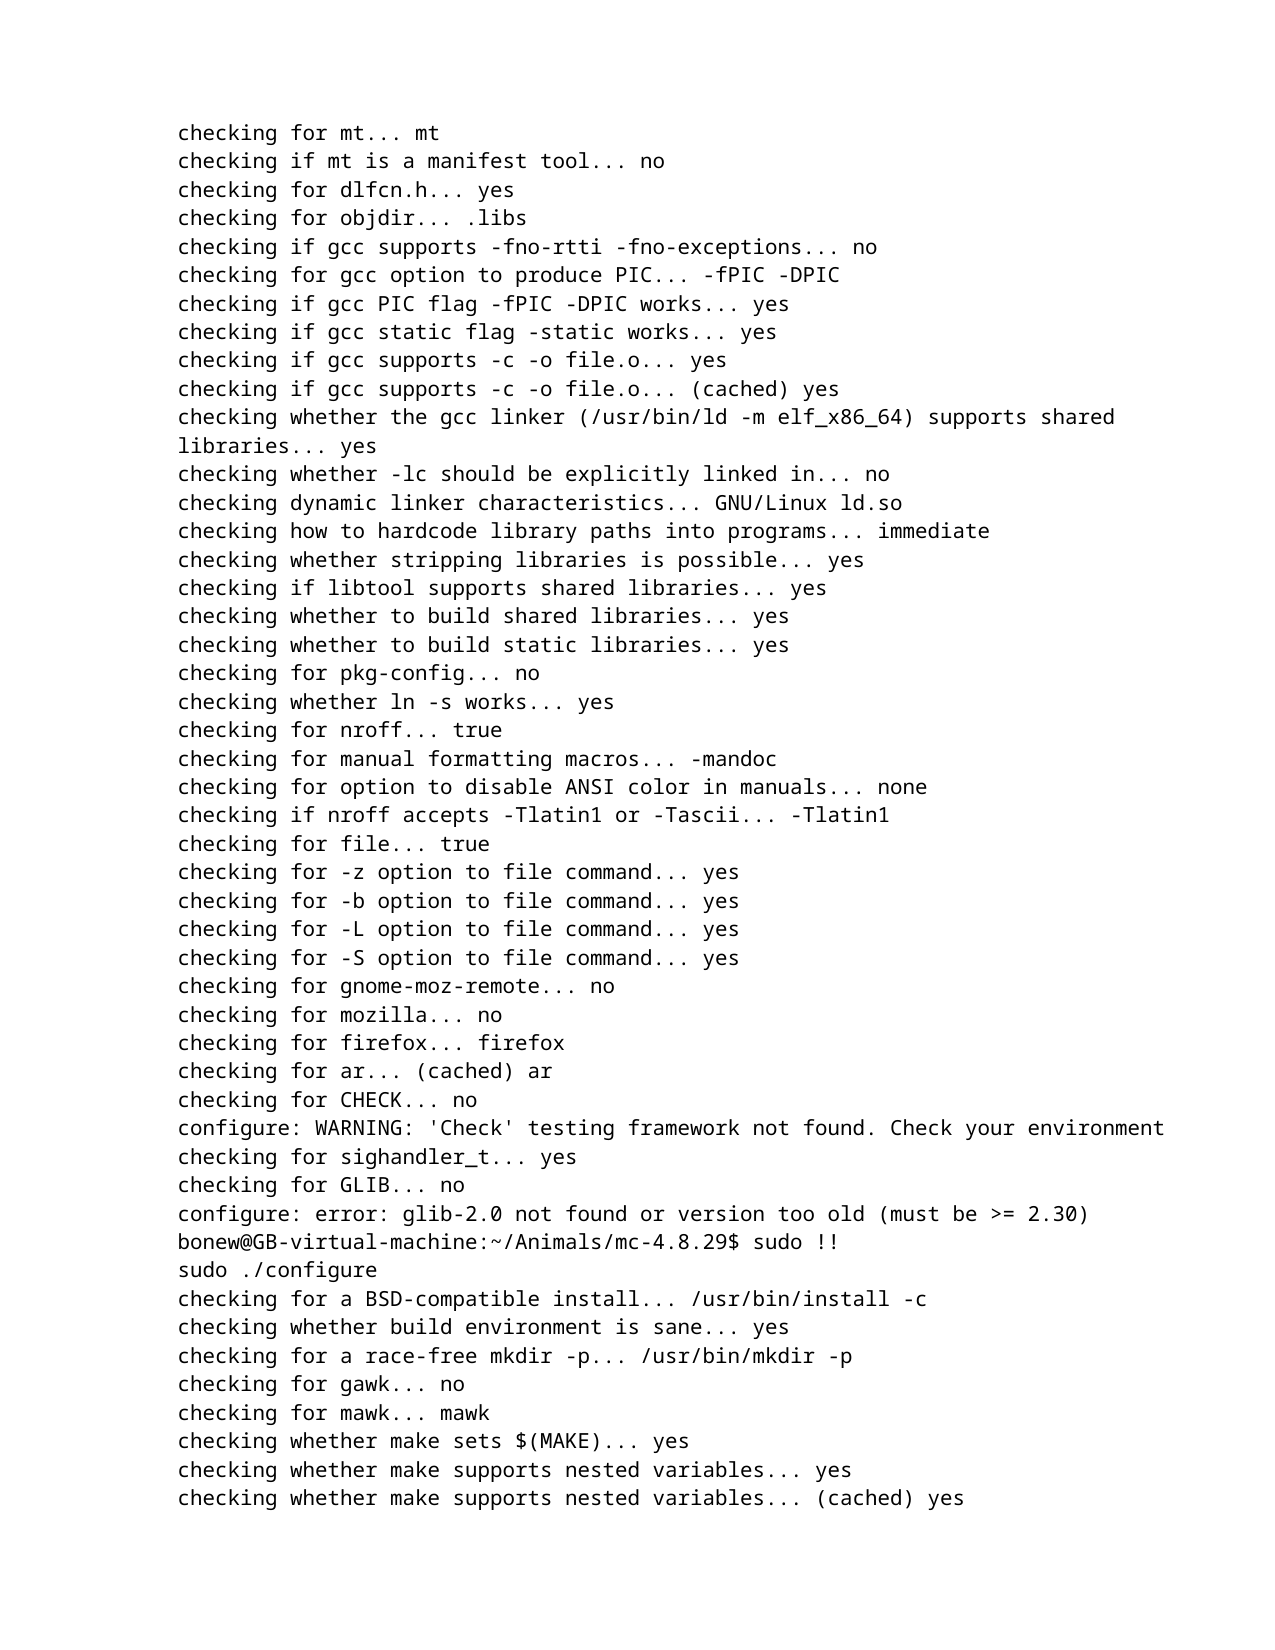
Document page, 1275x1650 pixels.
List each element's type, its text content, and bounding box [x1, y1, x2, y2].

text checking for -S option to file command... yes [177, 943, 1186, 971]
text checking for nroff... true [177, 715, 1186, 744]
text checking for option to disable ANSI color in manuals... none [177, 772, 1186, 801]
text checking whether -lc should be explicitly linked in... no [177, 459, 1186, 488]
text checking for mawk... mawk [177, 1398, 1186, 1426]
text checking if gcc PIC flag -fPIC -DPIC works... yes [177, 289, 1186, 317]
text checking if gcc supports -c -o file.o... yes [177, 346, 1186, 374]
text checking for gcc option to produce PIC... -fPIC -DPIC [177, 260, 1186, 289]
text checking whether to build static libraries... yes [177, 630, 1186, 658]
text configure: WARNING: 'Check' testing framework not found. Check your environment [177, 1113, 1186, 1142]
text checking for file... true [177, 829, 1186, 857]
text checking if gcc supports -c -o file.o... (cached) yes [177, 374, 1186, 402]
text checking for -z option to file command... yes [177, 857, 1186, 886]
text checking for ar... (cached) ar [177, 1057, 1186, 1085]
text checking whether make supports nested variables... (cached) yes [177, 1483, 1186, 1512]
text checking for gnome-moz-remote... no [177, 971, 1186, 1000]
text sudo ./configure [177, 1256, 1186, 1284]
text checking whether build environment is sane... yes [177, 1312, 1186, 1341]
text checking dynamic linker characteristics... GNU/Linux ld.so [177, 488, 1186, 516]
text checking for CHECK... no [177, 1085, 1186, 1113]
text checking for pkg-config... no [177, 658, 1186, 687]
text checking for sighandler_t... yes [177, 1142, 1186, 1170]
text checking if libtool supports shared libraries... yes [177, 573, 1186, 602]
text checking how to hardcode library paths into programs... immediate [177, 516, 1186, 545]
text checking for a BSD-compatible install... /usr/bin/install -c [177, 1284, 1186, 1312]
text configure: error: glib-2.0 not found or version too old (must be >= 2.30) [177, 1199, 1186, 1227]
text checking if nroff accepts -Tlatin1 or -Tascii... -Tlatin1 [177, 801, 1186, 829]
text checking whether stripping libraries is possible... yes [177, 545, 1186, 573]
text checking for manual formatting macros... -mandoc [177, 744, 1186, 772]
text checking whether make sets $(MAKE)... yes [177, 1426, 1186, 1455]
text checking whether make supports nested variables... yes [177, 1455, 1186, 1483]
text checking for GLIB... no [177, 1170, 1186, 1199]
text checking if gcc static flag -static works... yes [177, 317, 1186, 346]
text checking for firefox... firefox [177, 1028, 1186, 1057]
text checking for mt... mt [177, 118, 1186, 147]
text checking whether to build shared libraries... yes [177, 602, 1186, 630]
text checking for dlfcn.h... yes [177, 175, 1186, 203]
text checking whether the gcc linker (/usr/bin/ld -m elf_x86_64) supports shared libraries... yes [177, 402, 1186, 459]
text checking if gcc supports -fno-rtti -fno-exceptions... no [177, 232, 1186, 260]
text checking for gawk... no [177, 1369, 1186, 1398]
text checking whether ln -s works... yes [177, 687, 1186, 715]
text checking for a race-free mkdir -p... /usr/bin/mkdir -p [177, 1341, 1186, 1369]
text checking for -b option to file command... yes [177, 886, 1186, 914]
text checking for objdir... .libs [177, 203, 1186, 232]
text checking if mt is a manifest tool... no [177, 147, 1186, 175]
text bonew@GB-virtual-machine:~/Animals/mc-4.8.29$ sudo !! [177, 1227, 1186, 1256]
text checking for -L option to file command... yes [177, 914, 1186, 943]
text checking for mozilla... no [177, 1000, 1186, 1028]
